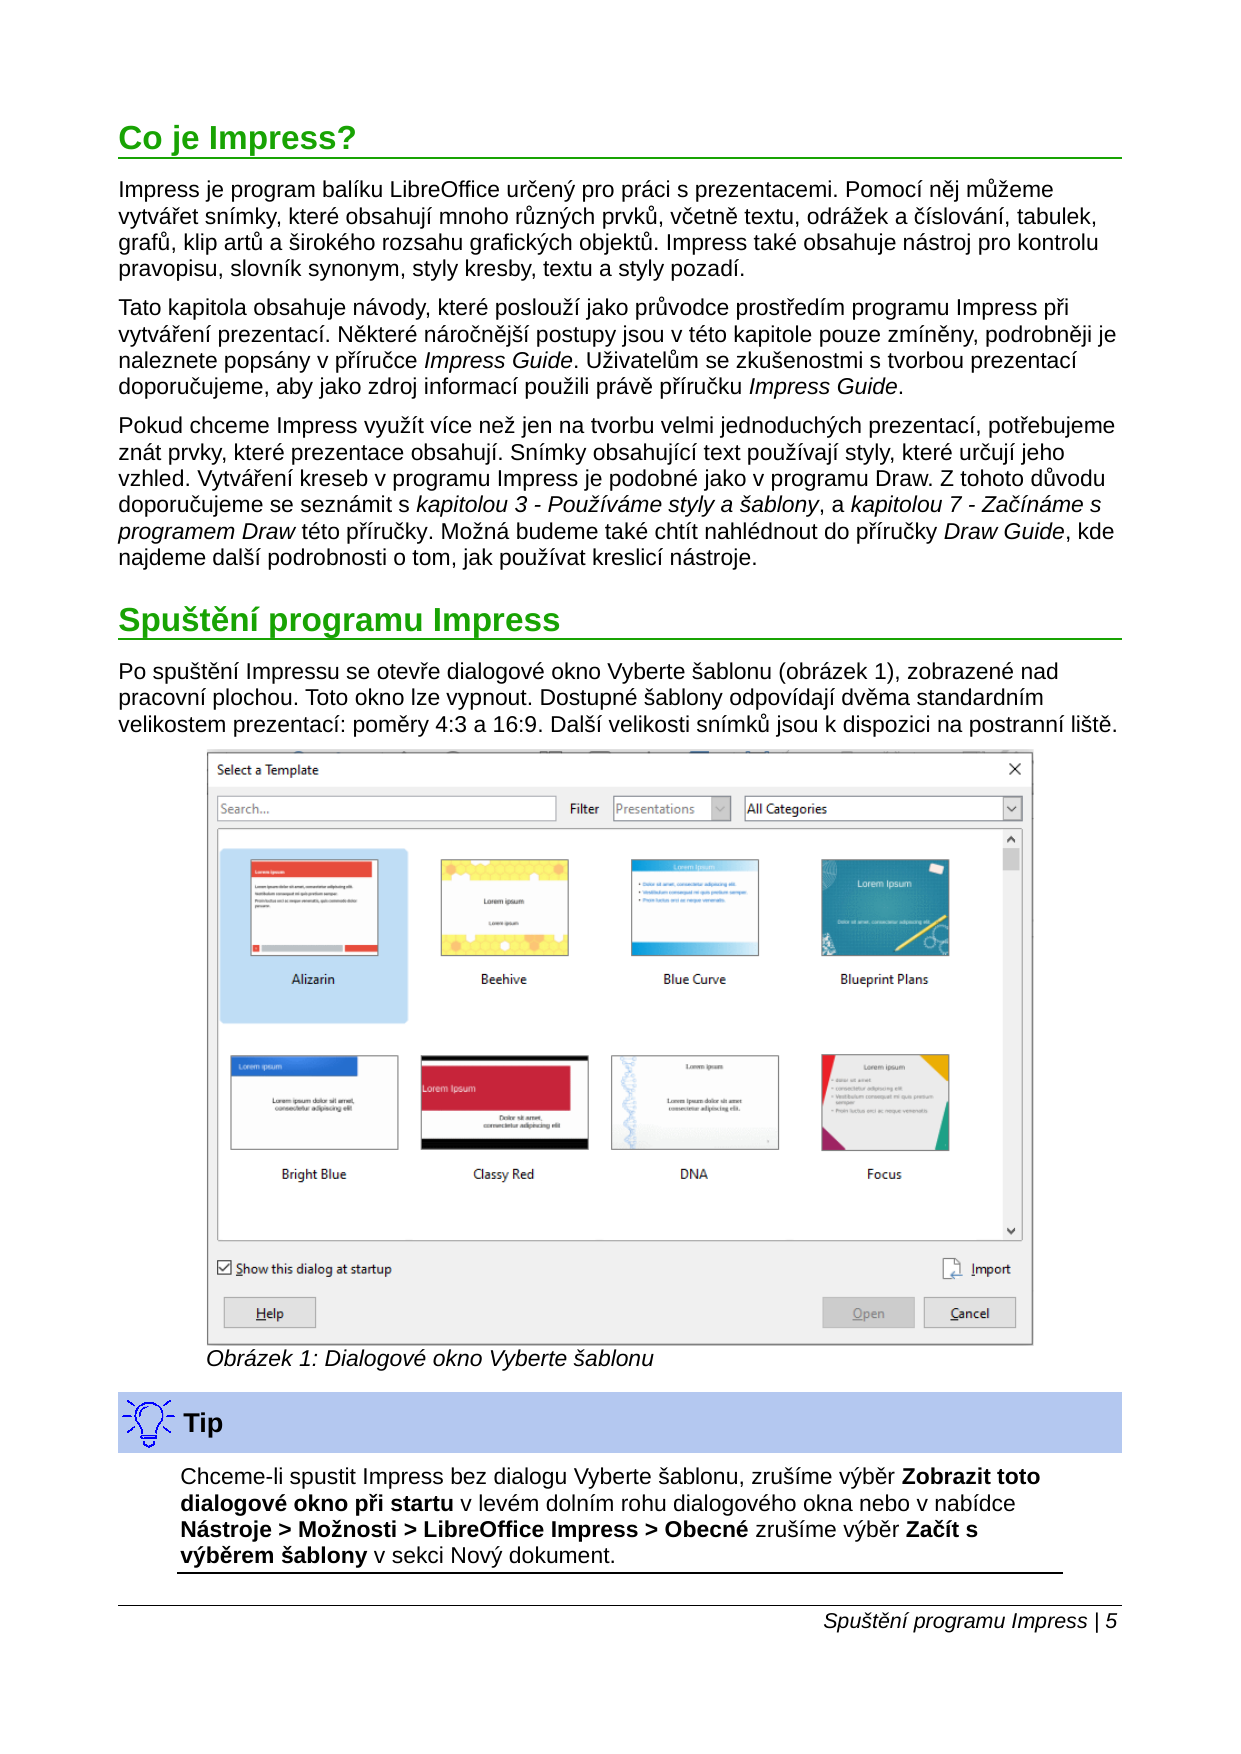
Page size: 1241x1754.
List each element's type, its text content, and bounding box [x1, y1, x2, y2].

subtitle Spuštění programu Impress [118, 600, 1122, 638]
text Obrázek 1: Dialogové okno Vyberte šablonu [206, 1346, 1034, 1372]
list Po spuštění Impressu se otevře dialogové okno Vyberte šablonu (obrázek 1), zobrazené nad pracovní plochou. Toto okno lze vypnout. Dostupné šablony odpovídají dvěma standardním velikostem prezentací: poměry 4:3 a 16:9. Další velikosti snímků jsou k dispozici na postranní liště. [118, 658, 1122, 737]
subtitle Co je Impress? [118, 118, 1122, 157]
text Chceme-li spustit Impress bez dialogu Vyberte šablonu, zrušíme výběr Zobrazit toto dialogové okno při startu v levém dolním rohu dialogového okna nebo v nabídce Nástroje > Možnosti > LibreOffice Impress > Obecné zrušíme výběr Začít s výběrem šablony v sekci Nový dokument. [177, 1460, 1063, 1572]
text Tato kapitola obsahuje návody, které poslouží jako průvodce prostředím programu Impress při vytváření prezentací. Některé náročnější postupy jsou v této kapitole pouze zmíněny, podrobněji je naleznete popsány v příručce Impress Guide. Uživatelům se zkušenostmi s tvorbou prezentací doporučujeme, aby jako zdroj informací použili právě příručku Impress Guide. [118, 294, 1122, 400]
picture [119, 1392, 179, 1452]
text Pokud chceme Impress využít více než jen na tvorbu velmi jednoduchých prezentací, potřebujeme znát prvky, které prezentace obsahují. Snímky obsahující text používají styly, které určují jeho vzhled. Vytváření kreseb v programu Impress je podobné jako v programu Draw. Z tohoto důvodu doporučujeme se seznámit s kapitolou 3 - Používáme styly a šablony, a kapitolou 7 - Začínáme s programem Draw této příručky. Možná budeme také chtít nahlédnout do příručky Draw Guide, kde najdeme další podrobnosti o tom, jak používat kreslicí nástroje. [118, 412, 1122, 570]
subtitle Tip [118, 1392, 1122, 1453]
picture [206, 749, 1034, 1346]
text Impress je program balíku LibreOffice určený pro práci s prezentacemi. Pomocí něj můžeme vytvářet snímky, které obsahují mnoho různých prvků, včetně textu, odrážek a číslování, tabulek, grafů, klip artů a širokého rozsahu grafických objektů. Impress také obsahuje nástroj pro kontrolu pravopisu, slovník synonym, styly kresby, textu a styly pozadí. [118, 176, 1122, 282]
